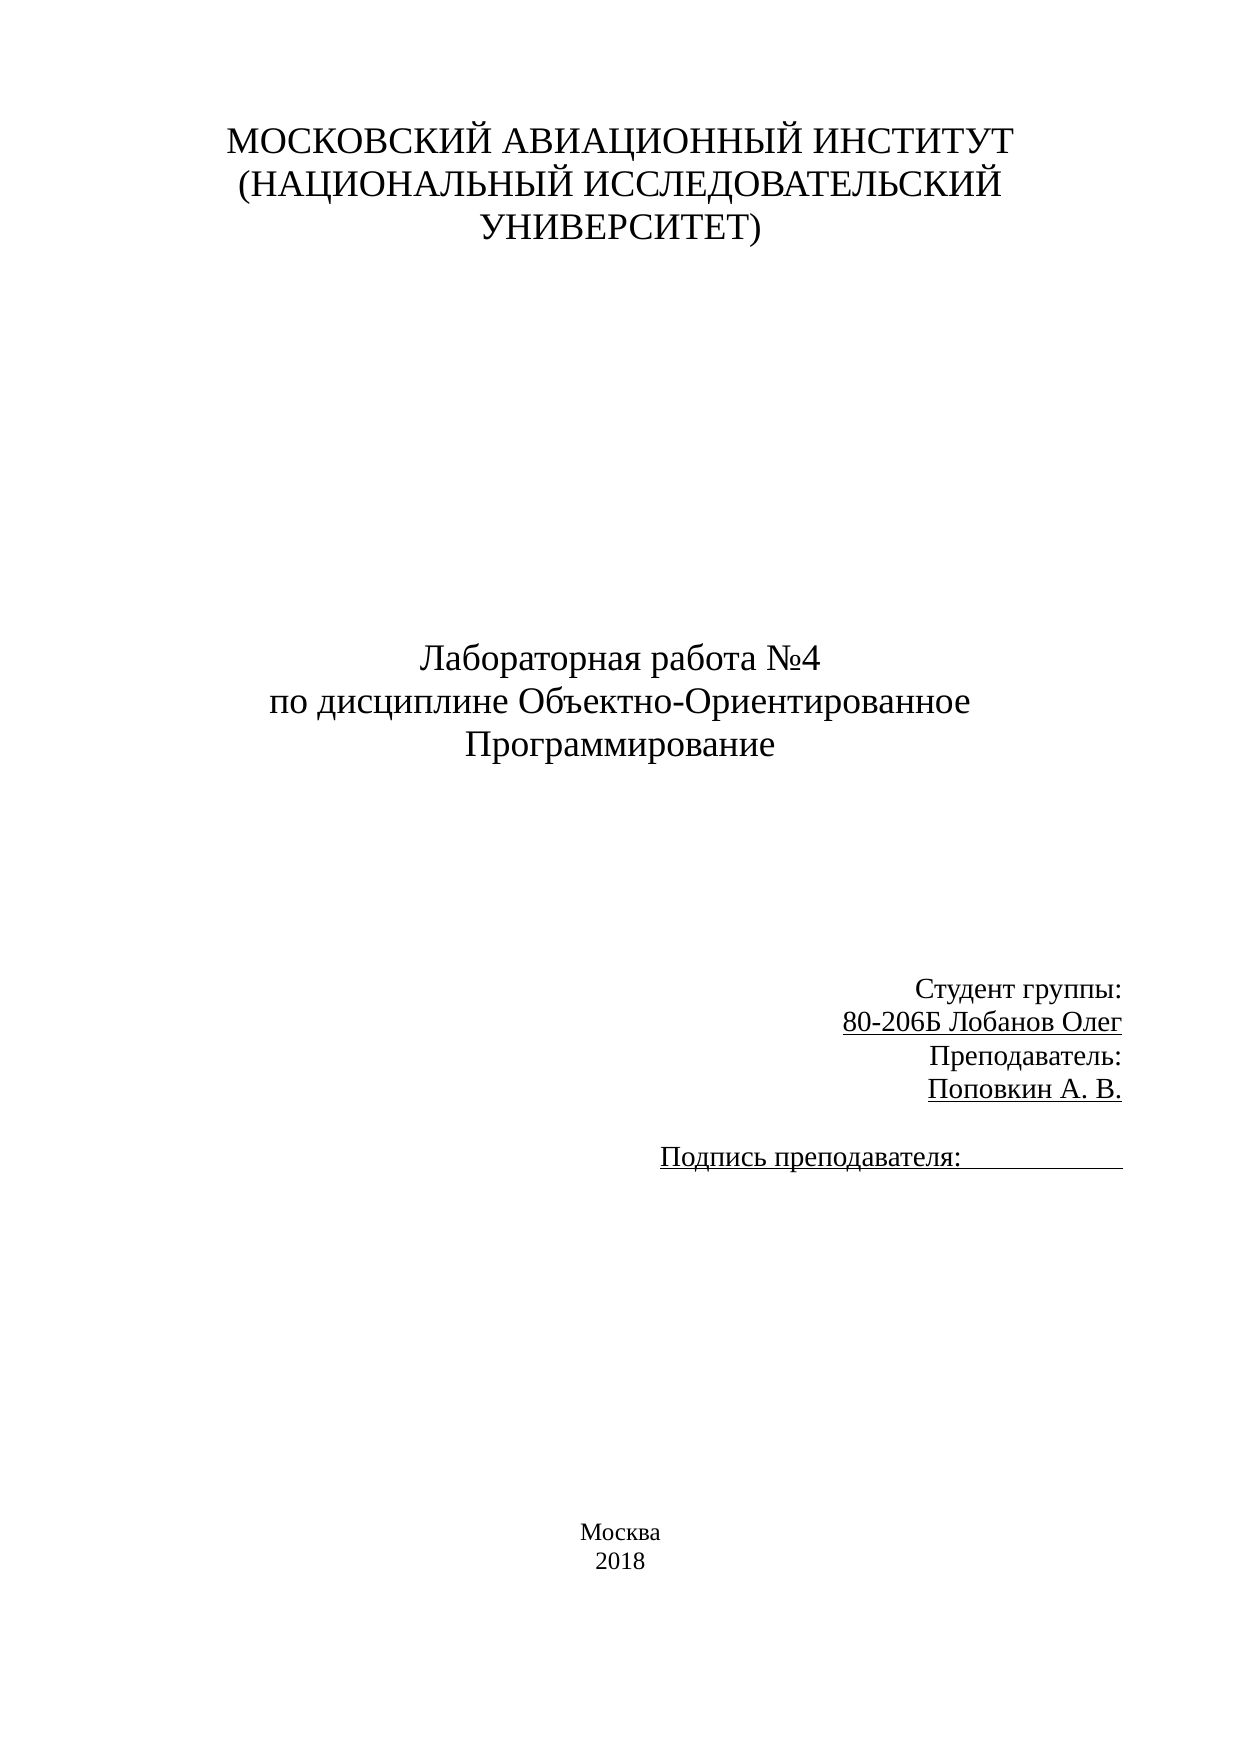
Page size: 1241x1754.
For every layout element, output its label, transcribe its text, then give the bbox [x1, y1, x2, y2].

text Москва [118, 1517, 1122, 1546]
text Студент группы: [118, 971, 1122, 1004]
text Преподаватель: [118, 1038, 1122, 1072]
text МОСКОВСКИЙ АВИАЦИОННЫЙ ИНСТИТУТ [118, 118, 1122, 161]
text (НАЦИОНАЛЬНЫЙ ИССЛЕДОВАТЕЛЬСКИЙ УНИВЕРСИТЕТ) [118, 161, 1122, 247]
text 80-206Б Лобанов Олег [118, 1004, 1122, 1038]
text Подпись преподавателя: [118, 1139, 1122, 1172]
text Поповкин А. В. [118, 1072, 1122, 1105]
text Лабораторная работа №4 [118, 636, 1122, 679]
text по дисциплине Объектно-Ориентированное Программирование [118, 679, 1122, 765]
text 2018 [118, 1546, 1122, 1575]
